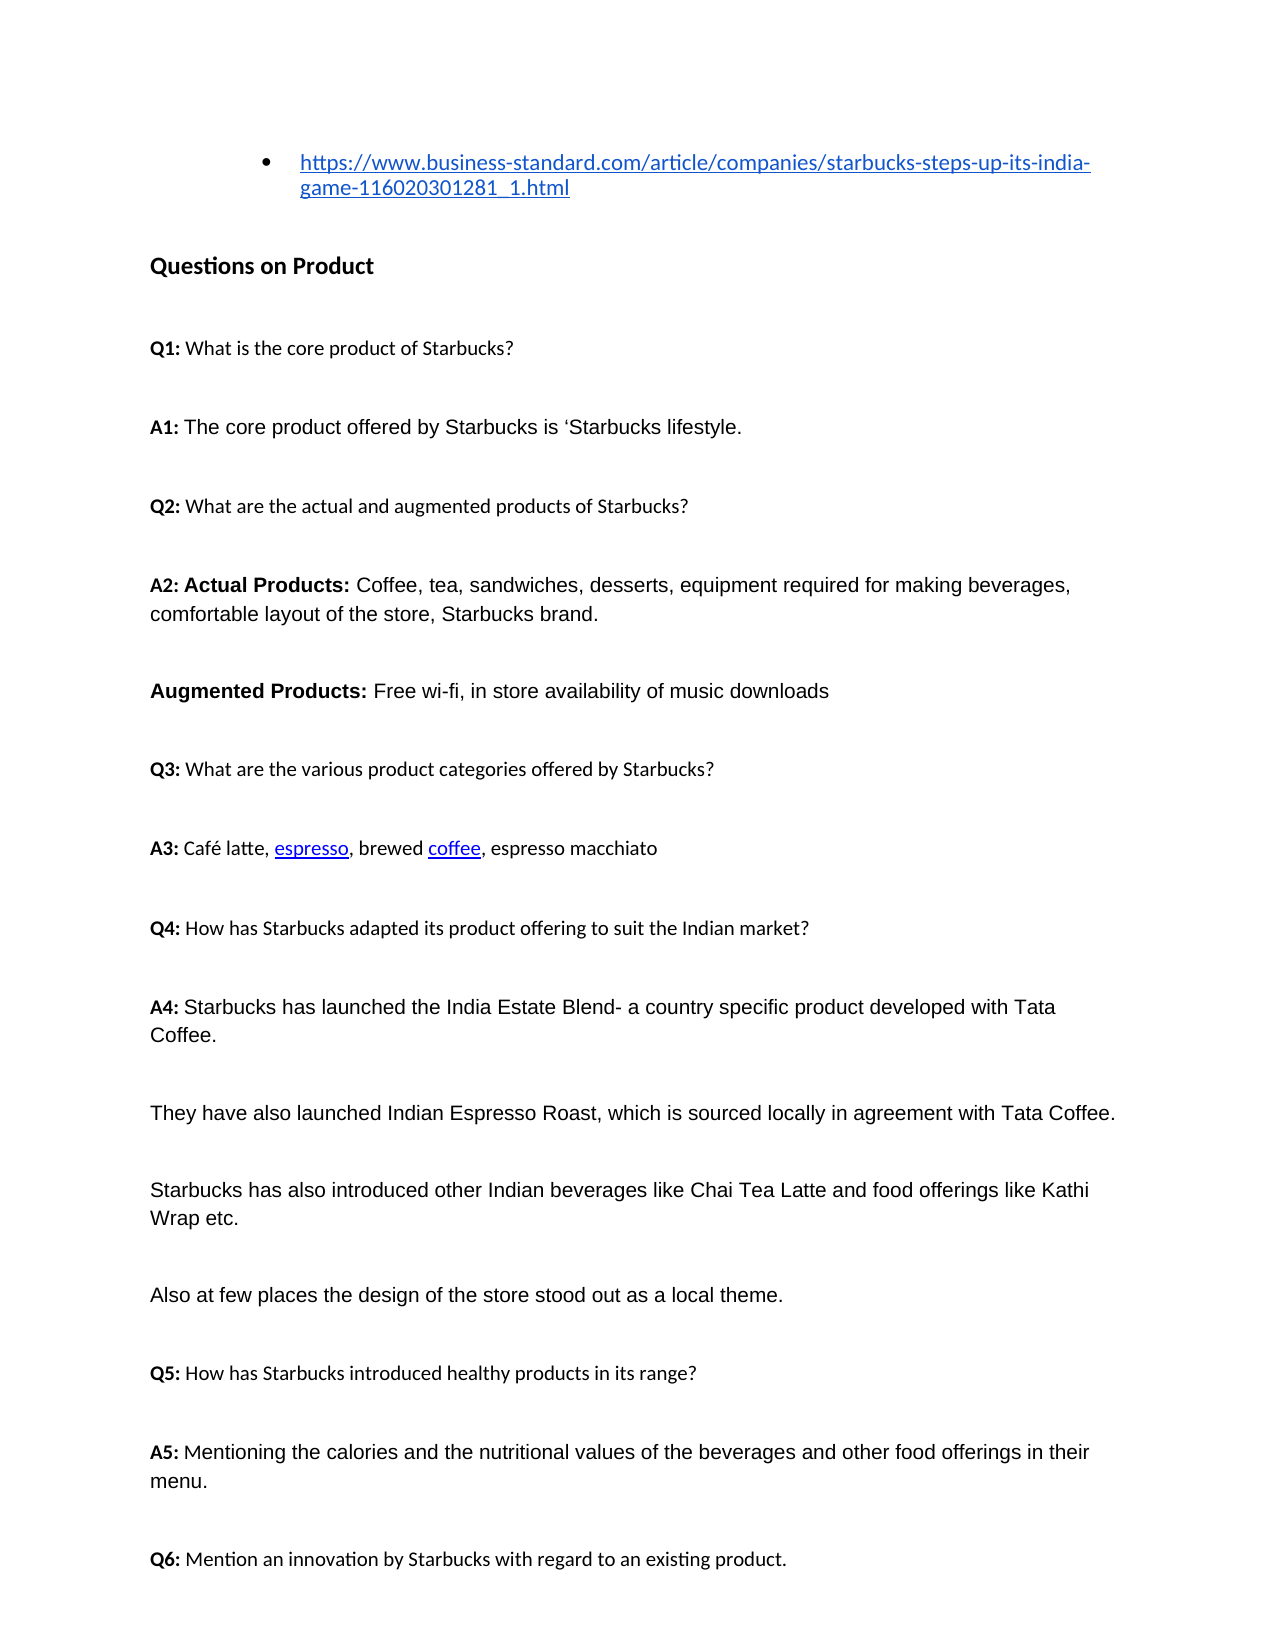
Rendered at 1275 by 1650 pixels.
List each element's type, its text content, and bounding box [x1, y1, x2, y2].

text A5: Mentioning the calories and the nutritional values of the beverages and other food offerings in their menu. [150, 1439, 1125, 1492]
text A4: Starbucks has launched the India Estate Blend- a country specific product developed with Tata Coffee. [150, 994, 1125, 1047]
text Questions on Product [150, 250, 1125, 281]
text A2: Actual Products: Coffee, tea, sandwiches, desserts, equipment required for making beverages, comfortable layout of the store, Starbucks brand. [150, 572, 1125, 625]
text Q1: What is the core product of Starbucks? [150, 335, 1125, 360]
text Starbucks has also introduced other Indian beverages like Chai Tea Latte and food offerings like Kathi Wrap etc. [150, 1178, 1125, 1229]
text Also at few places the design of the store stood out as a local theme. [150, 1283, 1125, 1307]
text Q5: How has Starbucks introduced healthy products in its range? [150, 1360, 1125, 1386]
text Q6: Mention an innovation by Starbucks with regard to an existing product. [150, 1546, 1125, 1571]
text They have also launched Indian Espresso Roast, which is sourced locally in agreement with Tata Coffee. [150, 1100, 1125, 1124]
text A3: Café latte, espresso, brewed coffee, espresso macchiato [150, 836, 1125, 861]
text Q2: What are the actual and augmented products of Starbucks? [150, 493, 1125, 519]
list https://www.business-standard.com/article/companies/starbucks-steps-up-its-india-game-116020301281_1.html [262, 150, 1125, 200]
text A1: The core product offered by Starbucks is ‘Starbucks lifestyle. [150, 414, 1125, 439]
text Q3: What are the various product categories offered by Starbucks? [150, 756, 1125, 782]
text Q4: How has Starbucks adapted its product offering to suit the Indian market? [150, 915, 1125, 940]
text Augmented Products: Free wi-fi, in store availability of music downloads [150, 679, 1125, 703]
